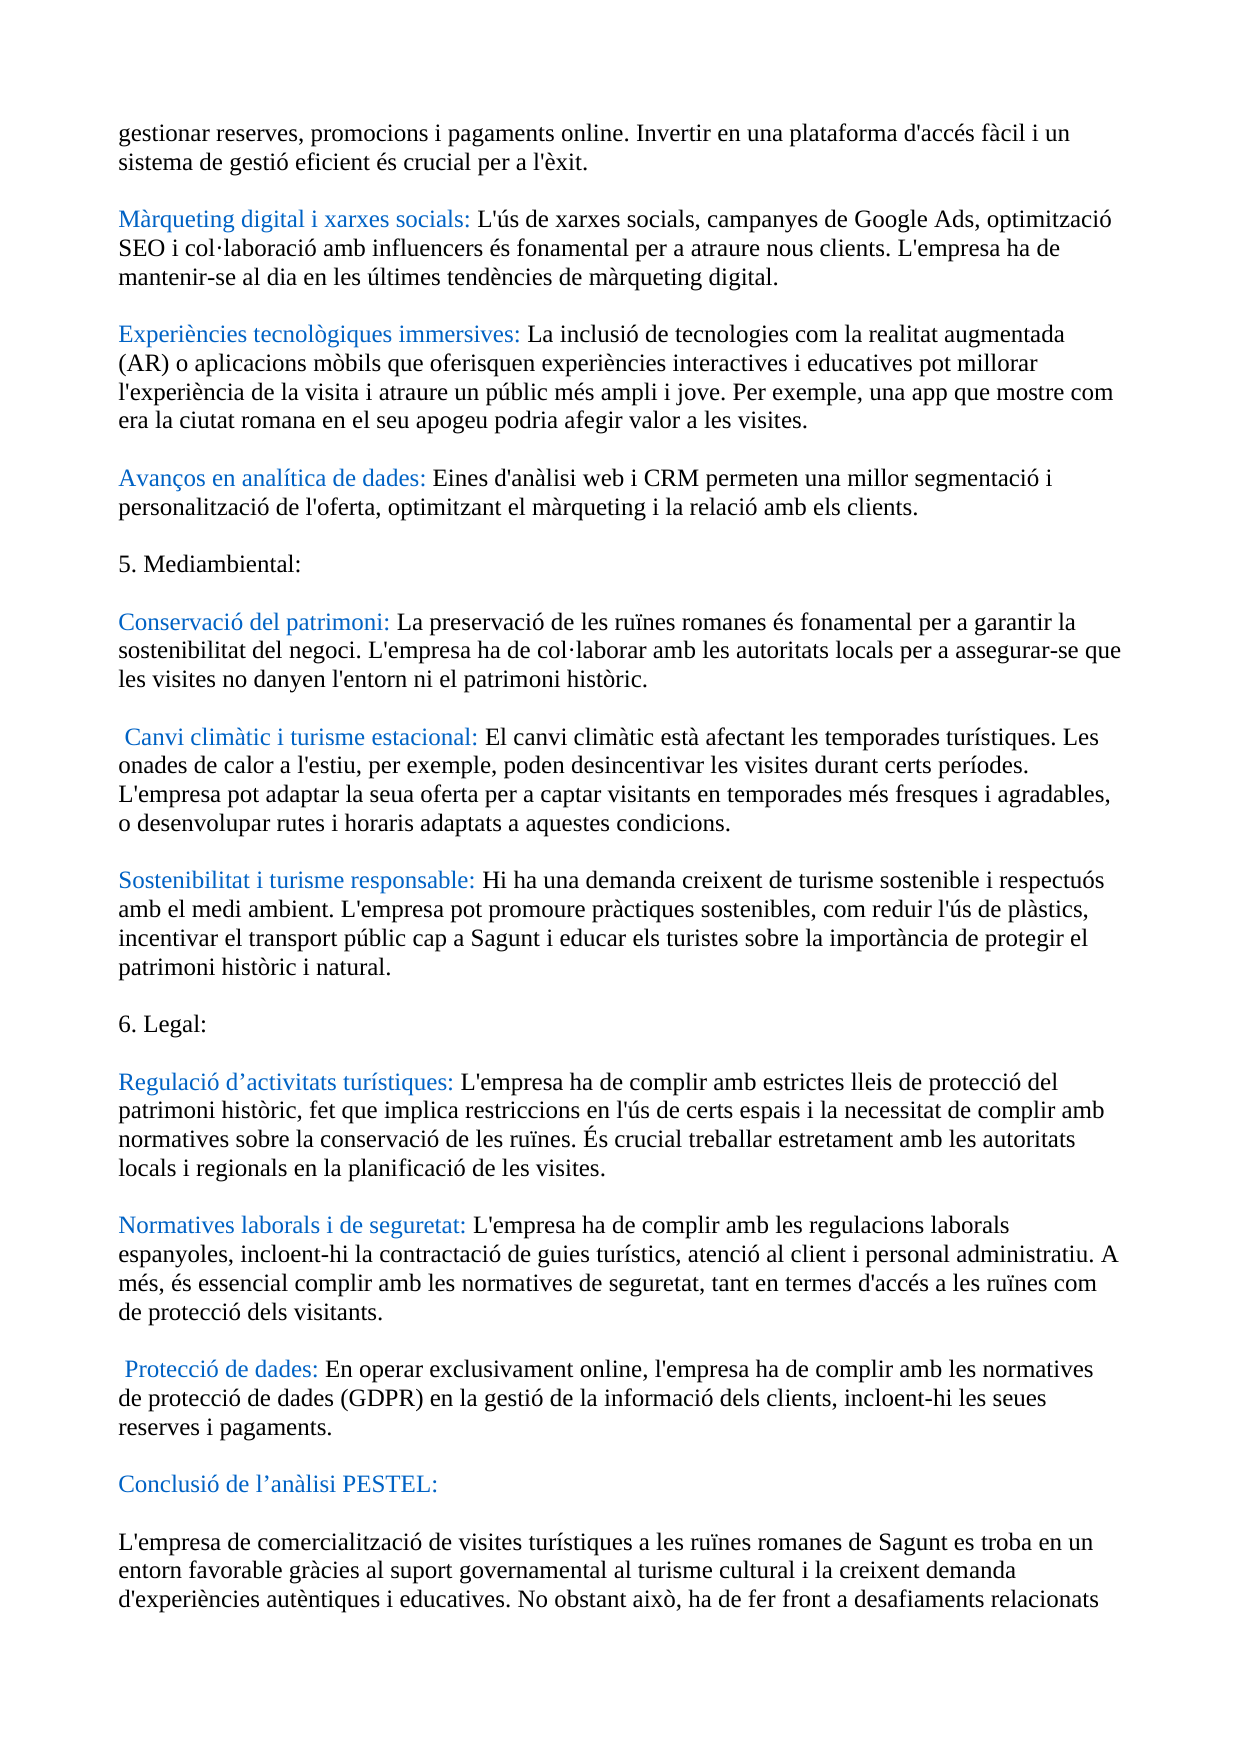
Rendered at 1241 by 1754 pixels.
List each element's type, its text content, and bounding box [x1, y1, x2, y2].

text gestionar reserves, promocions i pagaments online. Invertir en una plataforma d'accés fàcil i un sistema de gestió eficient és crucial per a l'èxit. [118, 118, 1122, 176]
text Avanços en analítica de dades: Eines d'anàlisi web i CRM permeten una millor segmentació i personalització de l'oferta, optimitzant el màrqueting i la relació amb els clients. [118, 463, 1122, 521]
text Experiències tecnològiques immersives: La inclusió de tecnologies com la realitat augmentada (AR) o aplicacions mòbils que oferisquen experiències interactives i educatives pot millorar l'experiència de la visita i atraure un públic més ampli i jove. Per exemple, una app que mostre com era la ciutat romana en el seu apogeu podria afegir valor a les visites. [118, 319, 1122, 434]
text L'empresa de comercialització de visites turístiques a les ruïnes romanes de Sagunt es troba en un entorn favorable gràcies al suport governamental al turisme cultural i la creixent demanda d'experiències autèntiques i educatives. No obstant això, ha de fer front a desafiaments relacionats [118, 1527, 1122, 1613]
text 5. Mediambiental: [118, 549, 1122, 578]
text Normatives laborals i de seguretat: L'empresa ha de complir amb les regulacions laborals espanyoles, incloent-hi la contractació de guies turístics, atenció al client i personal administratiu. A més, és essencial complir amb les normatives de seguretat, tant en termes d'accés a les ruïnes com de protecció dels visitants. [118, 1211, 1122, 1326]
text Regulació d’activitats turístiques: L'empresa ha de complir amb estrictes lleis de protecció del patrimoni històric, fet que implica restriccions en l'ús de certs espais i la necessitat de complir amb normatives sobre la conservació de les ruïnes. És crucial treballar estretament amb les autoritats locals i regionals en la planificació de les visites. [118, 1067, 1122, 1182]
text Protecció de dades: En operar exclusivament online, l'empresa ha de complir amb les normatives de protecció de dades (GDPR) en la gestió de la informació dels clients, incloent-hi les seues reserves i pagaments. [118, 1354, 1122, 1441]
text 6. Legal: [118, 1009, 1122, 1038]
text Canvi climàtic i turisme estacional: El canvi climàtic està afectant les temporades turístiques. Les onades de calor a l'estiu, per exemple, poden desincentivar les visites durant certs períodes. L'empresa pot adaptar la seua oferta per a captar visitants en temporades més fresques i agradables, o desenvolupar rutes i horaris adaptats a aquestes condicions. [118, 722, 1122, 837]
text Màrqueting digital i xarxes socials: L'ús de xarxes socials, campanyes de Google Ads, optimització SEO i col·laboració amb influencers és fonamental per a atraure nous clients. L'empresa ha de mantenir-se al dia en les últimes tendències de màrqueting digital. [118, 204, 1122, 291]
text Conservació del patrimoni: La preservació de les ruïnes romanes és fonamental per a garantir la sostenibilitat del negoci. L'empresa ha de col·laborar amb les autoritats locals per a assegurar-se que les visites no danyen l'entorn ni el patrimoni històric. [118, 607, 1122, 693]
text Sostenibilitat i turisme responsable: Hi ha una demanda creixent de turisme sostenible i respectuós amb el medi ambient. L'empresa pot promoure pràctiques sostenibles, com reduir l'ús de plàstics, incentivar el transport públic cap a Sagunt i educar els turistes sobre la importància de protegir el patrimoni històric i natural. [118, 866, 1122, 981]
text Conclusió de l’anàlisi PESTEL: [118, 1469, 1122, 1498]
